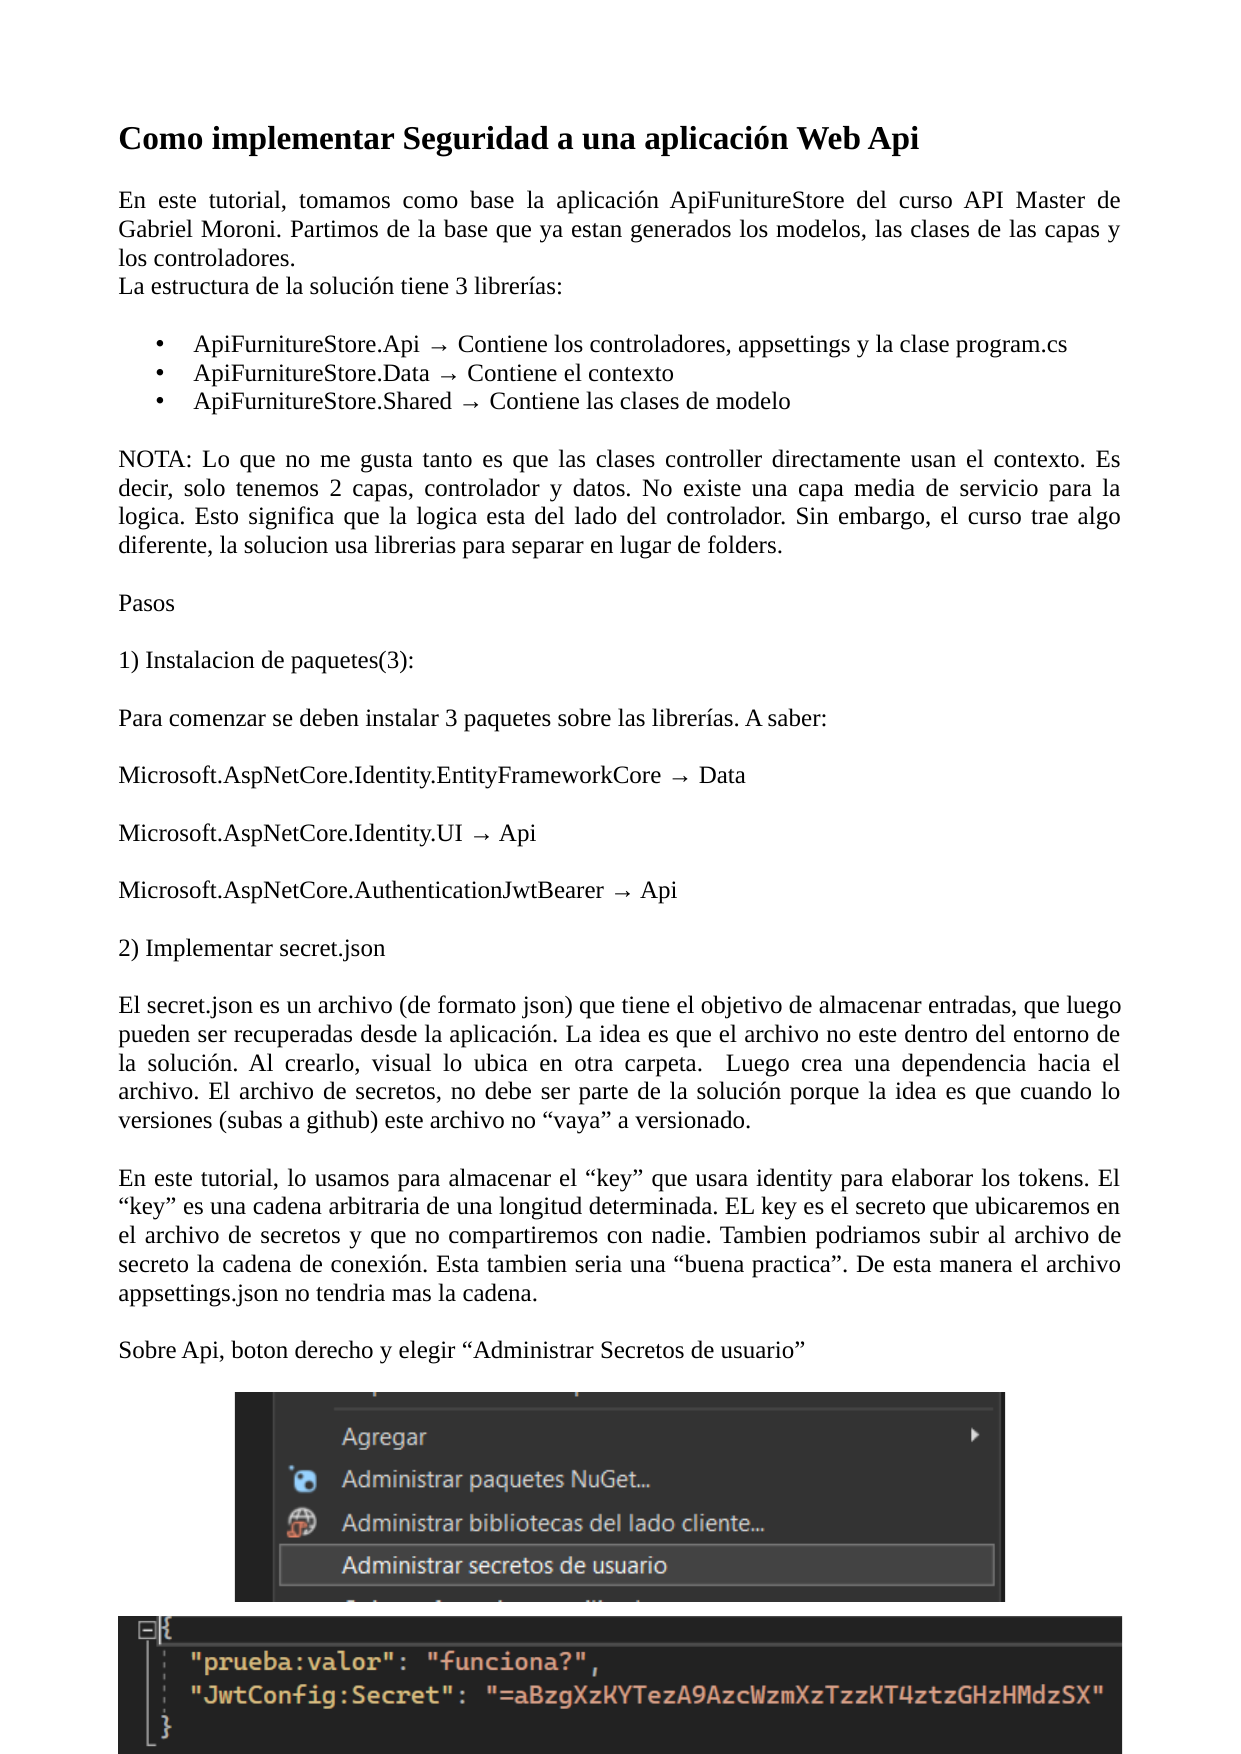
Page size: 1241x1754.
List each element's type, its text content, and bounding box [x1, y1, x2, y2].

text En este tutorial, lo usamos para almacenar el “key” que usara identity para elaborar los tokens. El “key” es una cadena arbitraria de una longitud determinada. EL key es el secreto que ubicaremos en el archivo de secretos y que no compartiremos con nadie. Tambien podriamos subir al archivo de secreto la cadena de conexión. Esta tambien seria una “buena practica”. De esta manera el archivo appsettings.json no tendria mas la cadena. [118, 1163, 1122, 1306]
text Pasos [118, 588, 1122, 616]
text Sobre Api, boton derecho y elegir “Administrar Secretos de usuario” [118, 1335, 1122, 1364]
list ApiFurnitureStore.Shared → Contiene las clases de modelo [156, 386, 1122, 415]
text NOTA: Lo que no me gusta tanto es que las clases controller directamente usan el contexto. Es decir, solo tenemos 2 capas, controlador y datos. No existe una capa media de servicio para la logica. Esto significa que la logica esta del lado del controlador. Sin embargo, el curso trae algo diferente, la solucion usa librerias para separar en lugar de folders. [118, 444, 1122, 559]
text 1) Instalacion de paquetes(3): [118, 645, 1122, 674]
text En este tutorial, tomamos como base la aplicación ApiFunitureStore del curso API Master de Gabriel Moroni. Partimos de la base que ya estan generados los modelos, las clases de las capas y los controladores. [118, 185, 1122, 271]
picture [118, 1616, 1123, 1754]
text Microsoft.AspNetCore.Identity.UI → Api [118, 818, 1122, 846]
text El secret.json es un archivo (de formato json) que tiene el objetivo de almacenar entradas, que luego pueden ser recuperadas desde la aplicación. La idea es que el archivo no este dentro del entorno de la solución. Al crearlo, visual lo ubica en otra carpeta. Luego crea una dependencia hacia el archivo. El archivo de secretos, no debe ser parte de la solución porque la idea es que cuando lo versiones (subas a github) este archivo no “vaya” a versionado. [118, 990, 1122, 1134]
text 2) Implementar secret.json [118, 933, 1122, 961]
text Para comenzar se deben instalar 3 paquetes sobre las librerías. A saber: [118, 703, 1122, 731]
picture [234, 1392, 1006, 1602]
list ApiFurnitureStore.Data → Contiene el contexto [156, 358, 1122, 386]
text Como implementar Seguridad a una aplicación Web Api [118, 118, 1122, 156]
text Microsoft.AspNetCore.AuthenticationJwtBearer → Api [118, 875, 1122, 904]
text La estructura de la solución tiene 3 librerías: [118, 271, 1122, 300]
list ApiFurnitureStore.Api → Contiene los controladores, appsettings y la clase program.cs [156, 329, 1122, 358]
text Microsoft.AspNetCore.Identity.EntityFrameworkCore → Data [118, 760, 1122, 789]
